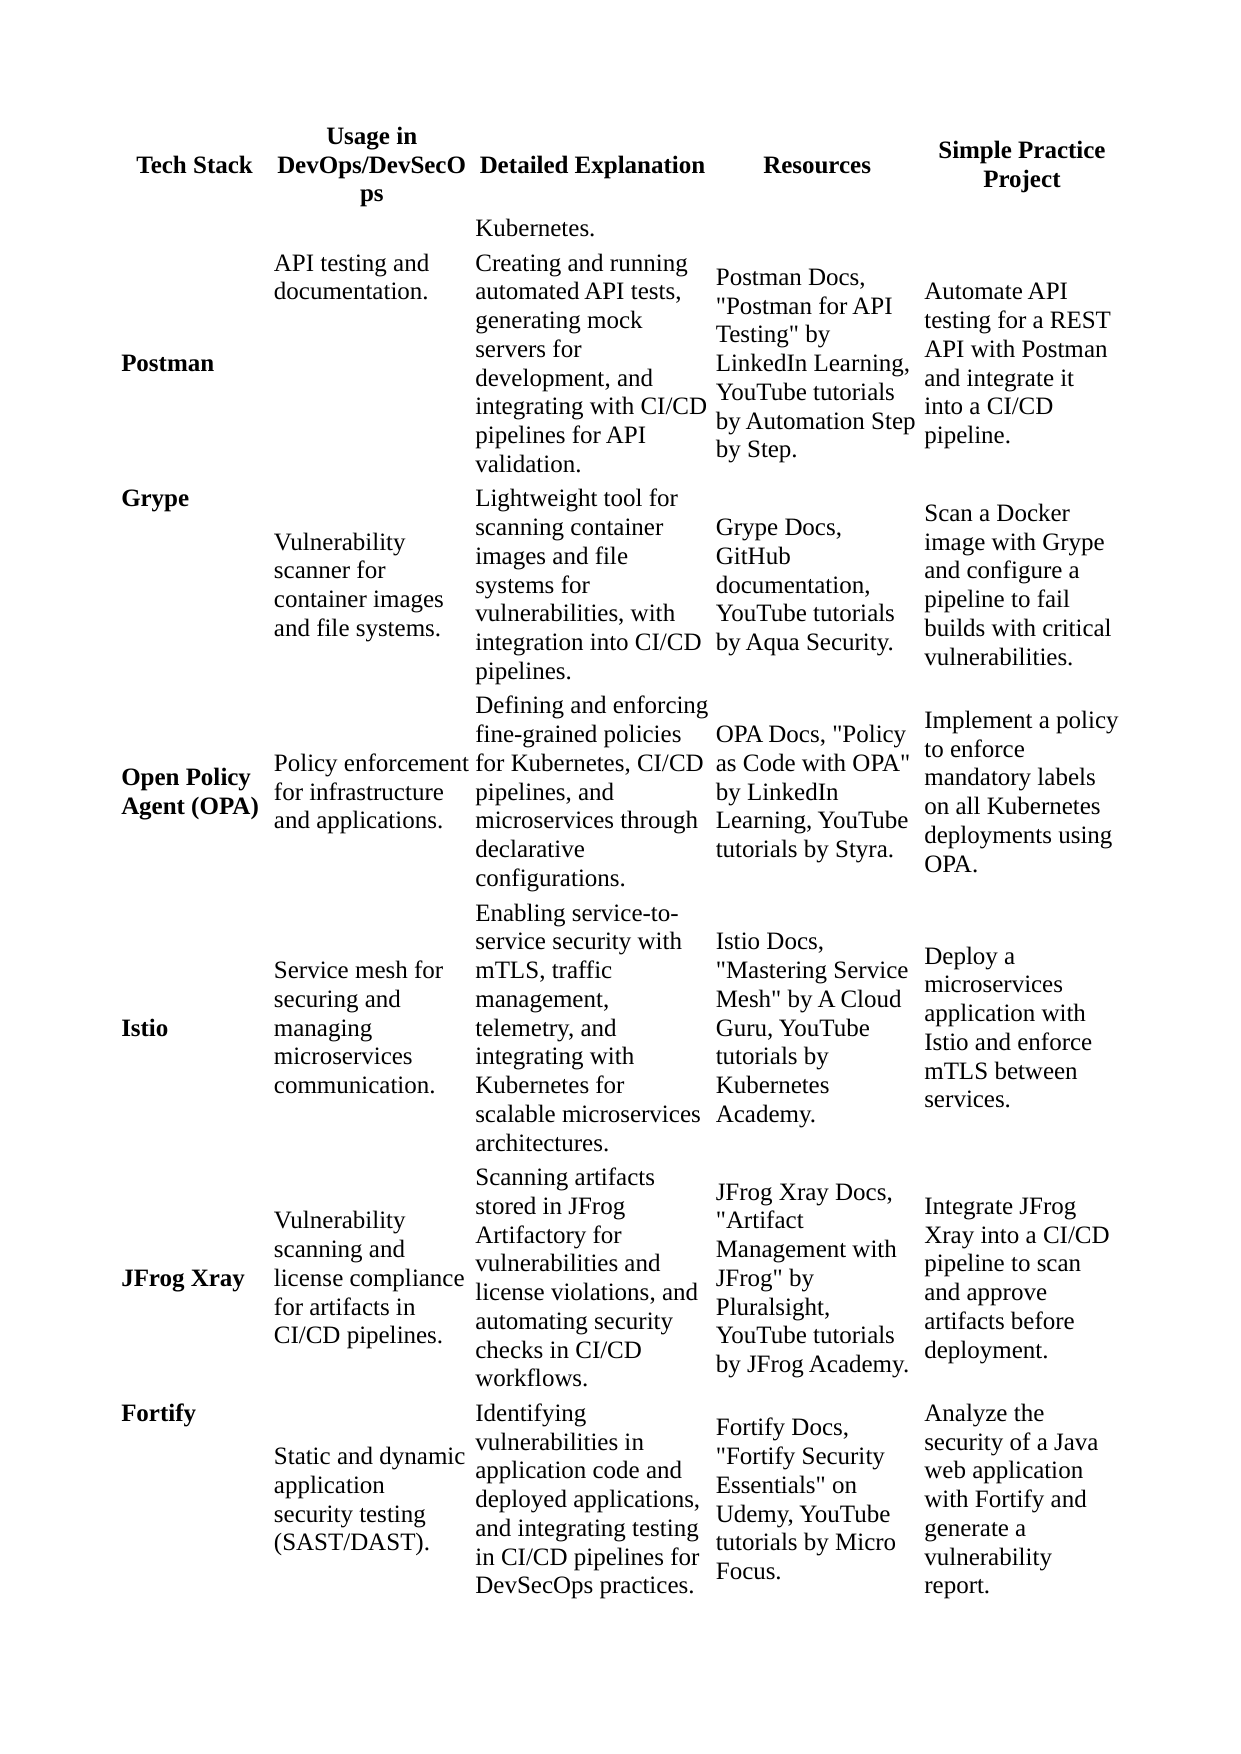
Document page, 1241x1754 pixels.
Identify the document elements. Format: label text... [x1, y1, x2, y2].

table_cell API testing and documentation. [271, 245, 472, 481]
table_cell Vulnerability scanner for container images and file systems. [271, 481, 472, 688]
table_cell [271, 210, 472, 245]
table_cell Static and dynamic application security testing (SAST/DAST). [271, 1395, 472, 1602]
table_cell Enabling service-to-service security with mTLS, traffic management, telemetry, and integrating with Kubernetes for scalable microservices architectures. [472, 895, 713, 1159]
table_cell Postman Docs, "Postman for API Testing" by LinkedIn Learning, YouTube tutorials by Automation Step by Step. [713, 245, 921, 481]
table_cell Grype Docs, GitHub documentation, YouTube tutorials by Aqua Security. [713, 481, 921, 688]
table_header Tech Stack [118, 118, 271, 210]
table_cell Service mesh for securing and managing microservices communication. [271, 895, 472, 1159]
table_cell Defining and enforcing fine-grained policies for Kubernetes, CI/CD pipelines, and microservices through declarative configurations. [472, 688, 713, 895]
table_cell [118, 210, 271, 245]
table_header Detailed Explanation [472, 118, 713, 210]
table_cell Kubernetes. [472, 210, 713, 245]
table_cell Istio [118, 895, 271, 1159]
table_cell Automate API testing for a REST API with Postman and integrate it into a CI/CD pipeline. [921, 245, 1122, 481]
table_cell Identifying vulnerabilities in application code and deployed applications, and integrating testing in CI/CD pipelines for DevSecOps practices. [472, 1395, 713, 1602]
table_cell Scan a Docker image with Grype and configure a pipeline to fail builds with critical vulnerabilities. [921, 481, 1122, 688]
table_cell Implement a policy to enforce mandatory labels on all Kubernetes deployments using OPA. [921, 688, 1122, 895]
table_cell Fortify [118, 1395, 271, 1602]
table_cell Creating and running automated API tests, generating mock servers for development, and integrating with CI/CD pipelines for API validation. [472, 245, 713, 481]
table_cell Open Policy Agent (OPA) [118, 688, 271, 895]
table_header Usage in DevOps/DevSecOps [271, 118, 472, 210]
table_cell OPA Docs, "Policy as Code with OPA" by LinkedIn Learning, YouTube tutorials by Styra. [713, 688, 921, 895]
table_cell Policy enforcement for infrastructure and applications. [271, 688, 472, 895]
table_cell Grype [118, 481, 271, 688]
table_cell [713, 210, 921, 245]
table_cell Vulnerability scanning and license compliance for artifacts in CI/CD pipelines. [271, 1159, 472, 1395]
table_cell Postman [118, 245, 271, 481]
table_cell Integrate JFrog Xray into a CI/CD pipeline to scan and approve artifacts before deployment. [921, 1159, 1122, 1395]
table_cell Fortify Docs, "Fortify Security Essentials" on Udemy, YouTube tutorials by Micro Focus. [713, 1395, 921, 1602]
table_cell Deploy a microservices application with Istio and enforce mTLS between services. [921, 895, 1122, 1159]
table_cell Analyze the security of a Java web application with Fortify and generate a vulnerability report. [921, 1395, 1122, 1602]
table_header Simple Practice Project [921, 118, 1122, 210]
table_header Resources [713, 118, 921, 210]
table_cell Istio Docs, "Mastering Service Mesh" by A Cloud Guru, YouTube tutorials by Kubernetes Academy. [713, 895, 921, 1159]
table_cell Scanning artifacts stored in JFrog Artifactory for vulnerabilities and license violations, and automating security checks in CI/CD workflows. [472, 1159, 713, 1395]
table_cell JFrog Xray Docs, "Artifact Management with JFrog" by Pluralsight, YouTube tutorials by JFrog Academy. [713, 1159, 921, 1395]
table_cell JFrog Xray [118, 1159, 271, 1395]
table_cell [921, 210, 1122, 245]
table_cell Lightweight tool for scanning container images and file systems for vulnerabilities, with integration into CI/CD pipelines. [472, 481, 713, 688]
